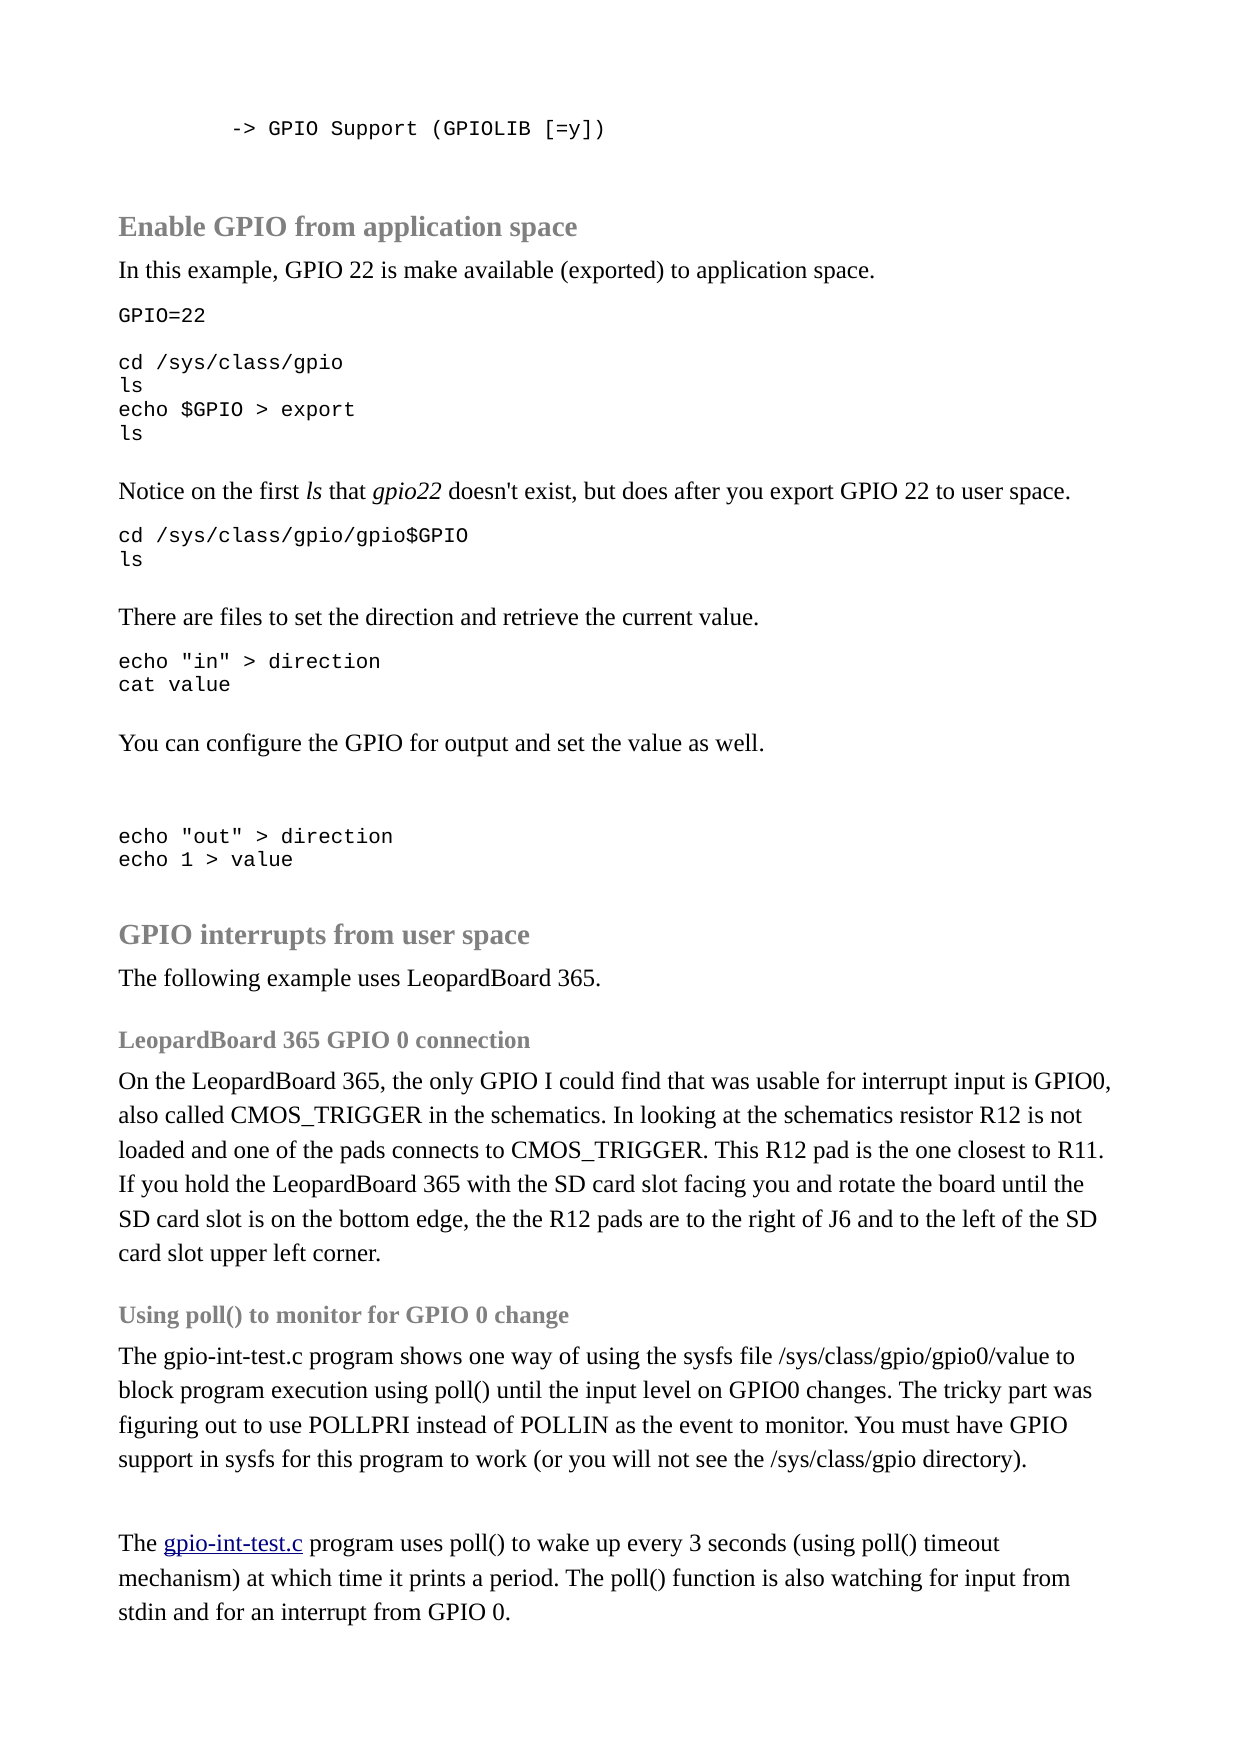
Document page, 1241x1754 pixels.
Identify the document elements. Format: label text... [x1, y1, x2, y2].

text In this example, GPIO 22 is make available (exported) to application space. [118, 256, 1122, 284]
text On the LeopardBoard 365, the only GPIO I could find that was usable for interrupt input is GPIO0, also called CMOS_TRIGGER in the schematics. In looking at the schematics resistor R12 is not loaded and one of the pads connects to CMOS_TRIGGER. This R12 pad is the one closest to R11. If you hold the LeopardBoard 365 with the SD card slot facing you and rotate the board until the SD card slot is on the bottom edge, the the R12 pads are to the right of J6 and to the left of the SD card slot upper left corner. [118, 1066, 1122, 1267]
text GPIO=22 [118, 304, 1122, 328]
text echo "out" > direction [118, 826, 1122, 849]
text ls [118, 376, 1122, 399]
subtitle LeopardBoard 365 GPIO 0 connection [118, 1025, 1122, 1053]
text The following example uses LeopardBoard 365. [118, 963, 1122, 992]
subtitle Using poll() to monitor for GPIO 0 change [118, 1300, 1122, 1329]
text You can configure the GPIO for output and set the value as well. [118, 728, 1122, 756]
text ls [118, 549, 1122, 572]
text -> GPIO Support (GPIOLIB [=y]) [118, 118, 1122, 142]
text echo "in" > direction [118, 651, 1122, 674]
text The gpio-int-test.c program uses poll() to wake up every 3 seconds (using poll() timeout mechanism) at which time it prints a period. The poll() function is also watching for input from stdin and for an interrupt from GPIO 0. [118, 1494, 1122, 1626]
text cat value [118, 674, 1122, 698]
text echo $GPIO > export [118, 399, 1122, 423]
text cd /sys/class/gpio [118, 352, 1122, 376]
text cd /sys/class/gpio/gpio$GPIO [118, 525, 1122, 549]
text ls [118, 423, 1122, 446]
subtitle GPIO interrupts from user space [118, 917, 1122, 951]
text echo 1 > value [118, 849, 1122, 873]
text Notice on the first ls that gpio22 doesn't exist, but does after you export GPIO 22 to user space. [118, 476, 1122, 505]
subtitle Enable GPIO from application space [118, 209, 1122, 243]
text There are files to set the direction and retrieve the current value. [118, 602, 1122, 631]
text The gpio-int-test.c program shows one way of using the sysfs file /sys/class/gpio/gpio0/value to block program execution using poll() until the input level on GPIO0 changes. The tricky part was figuring out to use POLLPRI instead of POLLIN as the event to monitor. You must have GPIO support in sysfs for this program to work (or you will not see the /sys/class/gpio directory). [118, 1341, 1122, 1473]
